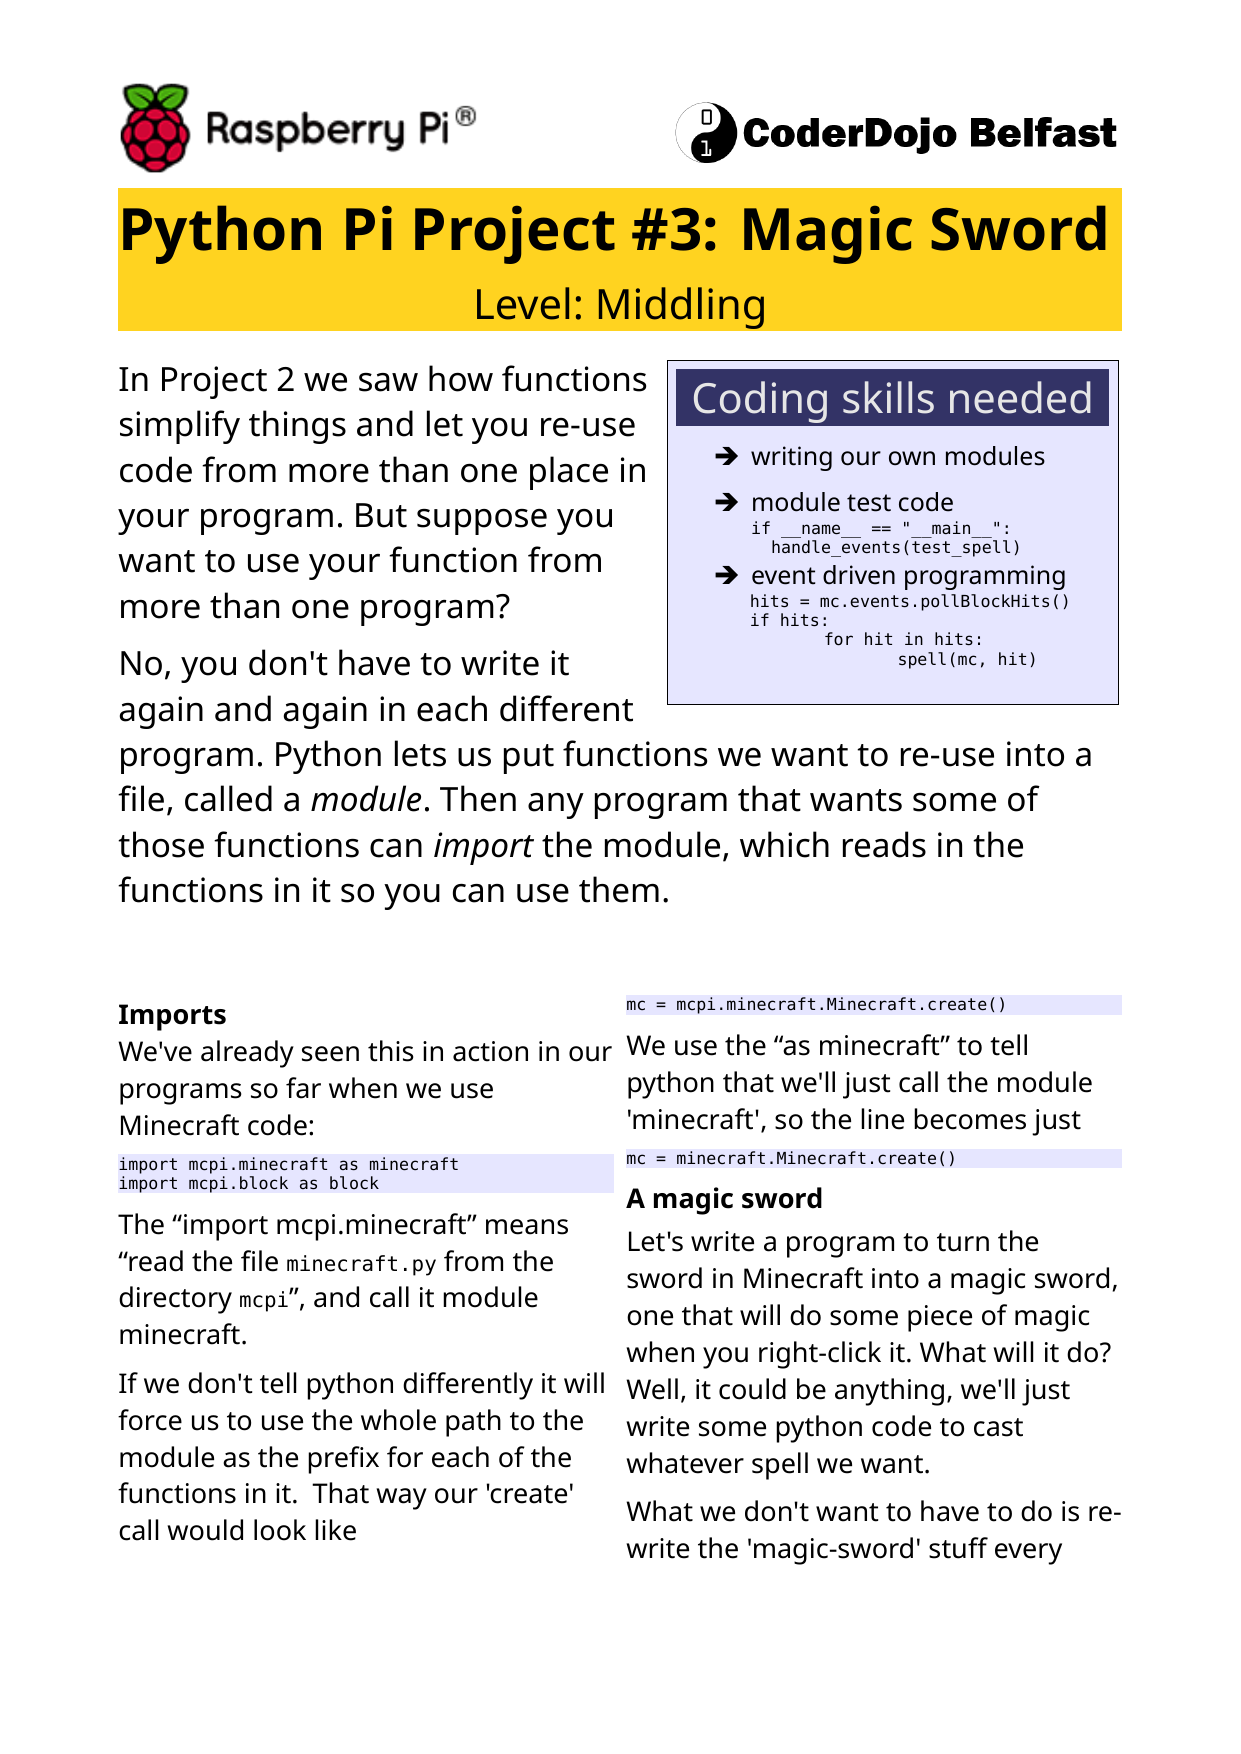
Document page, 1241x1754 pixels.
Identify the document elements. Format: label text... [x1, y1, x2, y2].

text Coding skills needed [676, 369, 1109, 426]
text Level: Middling [118, 275, 1122, 331]
text Let's write a program to turn the sword in Minecraft into a magic sword, one that will do some piece of magic when you right-click it. What will it do? Well, it could be anything, we'll just write some python code to cast whatever spell we want. [626, 1223, 1122, 1481]
text import mcpi.block as block [118, 1174, 614, 1193]
subtitle Python Pi Project #3: Magic Sword [118, 188, 1122, 268]
text hits = mc.events.pollBlockHits() [676, 592, 1109, 611]
text if hits: [676, 611, 1109, 630]
text No, you don't have to write it again and again in each different program. Python lets us put functions we want to re-use into a file, called a module. Then any program that wants some of those functions can import the module, which reads in the functions in it so you can use them. [118, 640, 1122, 912]
text We've already seen this in action in our programs so far when we use Minecraft code: [118, 1032, 614, 1143]
text mc = mcpi.minecraft.Minecraft.create() [626, 995, 1122, 1015]
text mc = minecraft.Minecraft.create() [626, 1149, 1122, 1168]
list module test code if __name__ == "__main__": handle_events(test_spell) [713, 485, 1109, 557]
text A magic sword [626, 1180, 1122, 1217]
text Imports [118, 995, 614, 1032]
picture [672, 100, 1125, 166]
text In Project 2 we saw how functions simplify things and let you re-use code from more than one place in your program. But suppose you want to use your function from more than one program? [118, 356, 1122, 628]
text The “import mcpi.minecraft” means “read the file minecraft.py from the directory mcpi”, and call it module minecraft. [118, 1205, 614, 1353]
text spell(mc, hit) [676, 650, 1109, 669]
text for hit in hits: [676, 630, 1109, 650]
text We use the “as minecraft” to tell python that we'll just call the module 'minecraft', so the line becomes just [626, 1026, 1122, 1137]
text If we don't tell python differently it will force us to use the whole path to the module as the prefix for each of the functions in it. That way our 'create' call would look like [118, 1364, 614, 1549]
text What we don't want to have to do is re-write the 'magic-sword' stuff every [626, 1493, 1122, 1566]
text import mcpi.minecraft as minecraft [118, 1154, 614, 1174]
list event driven programming [713, 557, 1109, 592]
list writing our own modules [713, 438, 1109, 472]
picture [119, 82, 478, 175]
